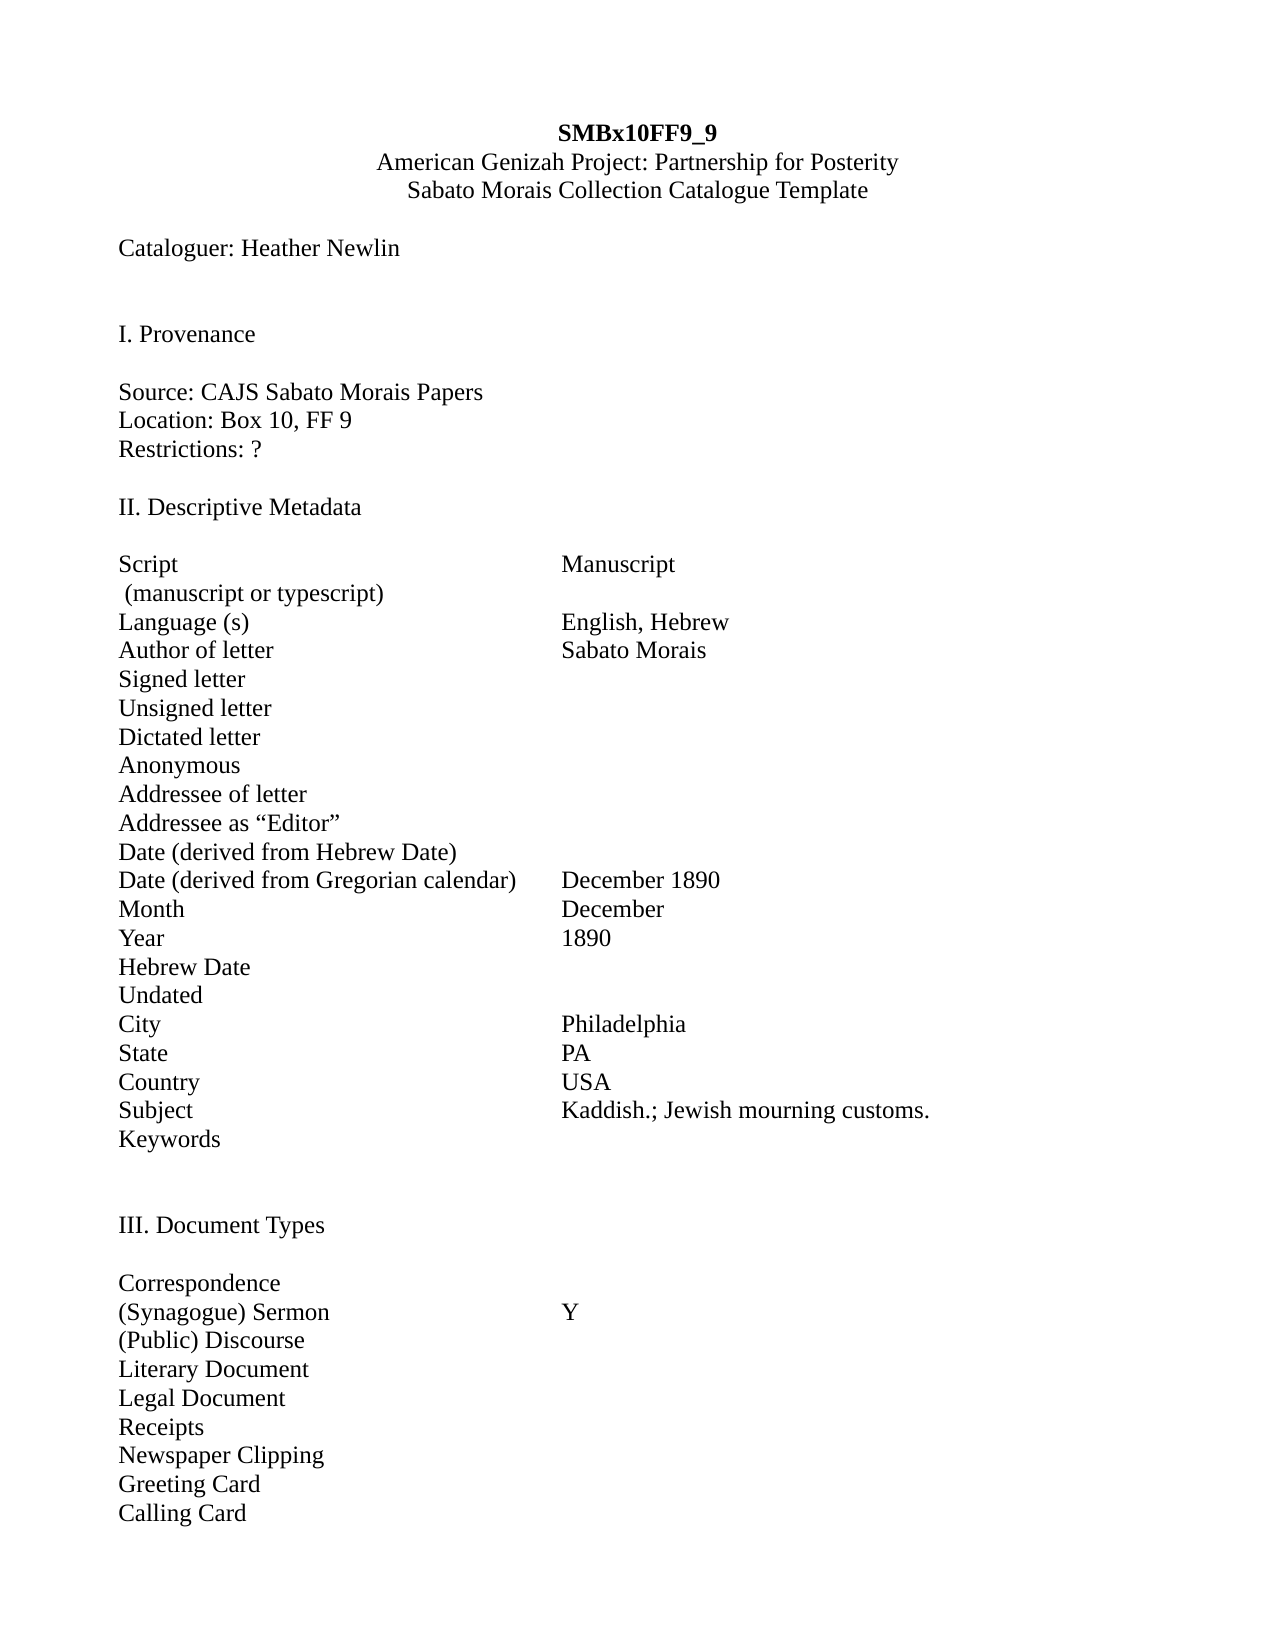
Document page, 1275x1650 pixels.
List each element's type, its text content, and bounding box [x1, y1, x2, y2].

text Greeting Card [118, 1469, 1157, 1498]
text City Philadelphia [118, 1009, 1157, 1038]
text Receipts [118, 1412, 1157, 1441]
text I. Provenance [118, 319, 1157, 348]
text Addressee as “Editor” [118, 808, 1157, 837]
text Year 1890 [118, 923, 1157, 952]
text SMBx10FF9_9 [118, 118, 1157, 147]
text Dictated letter [118, 722, 1157, 751]
text Location: Box 10, FF 9 [118, 406, 1157, 434]
text Anonymous [118, 751, 1157, 779]
text Date (derived from Gregorian calendar) December 1890 [118, 866, 1157, 894]
text Unsigned letter [118, 693, 1157, 722]
text Hebrew Date [118, 952, 1157, 981]
text Addressee of letter [118, 779, 1157, 808]
text Signed letter [118, 664, 1157, 693]
text Author of letter Sabato Morais [118, 636, 1157, 664]
text III. Document Types [118, 1211, 1157, 1239]
text Month December [118, 894, 1157, 923]
text Legal Document [118, 1383, 1157, 1412]
text Correspondence [118, 1268, 1157, 1297]
text Cataloguer: Heather Newlin [118, 233, 1157, 262]
text Source: CAJS Sabato Morais Papers [118, 377, 1157, 406]
text Newspaper Clipping [118, 1441, 1157, 1469]
text Date (derived from Hebrew Date) [118, 837, 1157, 866]
text Undated [118, 981, 1157, 1009]
text Country USA [118, 1067, 1157, 1096]
text (Public) Discourse [118, 1326, 1157, 1354]
text Sabato Morais Collection Catalogue Template [118, 176, 1157, 204]
text Calling Card [118, 1498, 1157, 1527]
text Subject Kaddish.; Jewish mourning customs. [118, 1096, 1157, 1124]
text Language (s) English, Hebrew [118, 607, 1157, 636]
text State PA [118, 1038, 1157, 1067]
text (manuscript or typescript) [118, 578, 1157, 607]
text (Synagogue) Sermon Y [118, 1297, 1157, 1326]
text Literary Document [118, 1354, 1157, 1383]
text American Genizah Project: Partnership for Posterity [118, 147, 1157, 176]
text II. Descriptive Metadata [118, 492, 1157, 521]
text Restrictions: ? [118, 434, 1157, 463]
text Keywords [118, 1124, 1157, 1153]
text Script Manuscript [118, 549, 1157, 578]
